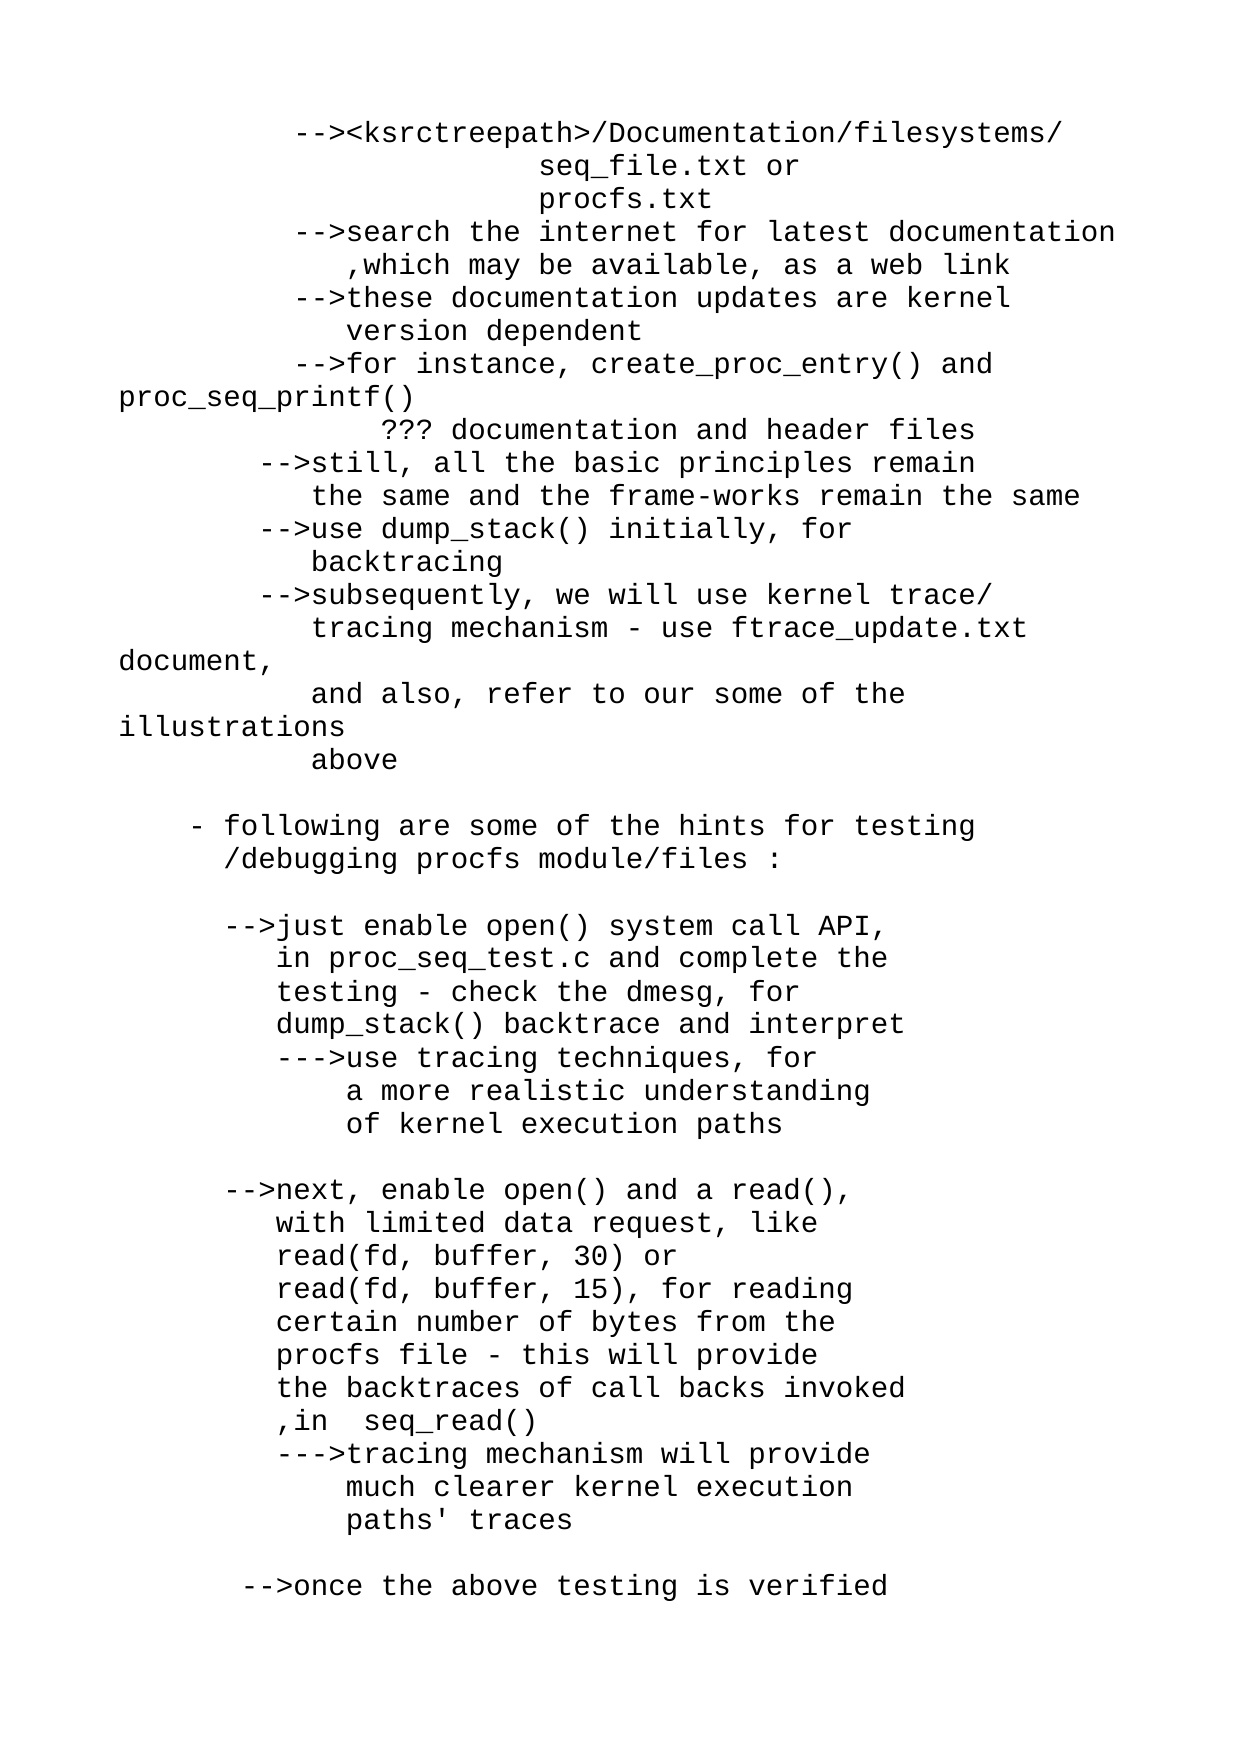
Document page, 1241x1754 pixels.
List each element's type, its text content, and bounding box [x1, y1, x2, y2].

text with limited data request, like [118, 1208, 1122, 1241]
text above [118, 746, 1122, 778]
text version dependent [118, 316, 1122, 349]
text dump_stack() backtrace and interpret [118, 1010, 1122, 1043]
text -->still, all the basic principles remain [118, 448, 1122, 481]
text procfs.txt [118, 184, 1122, 217]
text the same and the frame-works remain the same [118, 481, 1122, 514]
text -->subsequently, we will use kernel trace/ [118, 580, 1122, 613]
text certain number of bytes from the [118, 1307, 1122, 1340]
text -->use dump_stack() initially, for [118, 514, 1122, 547]
text of kernel execution paths [118, 1109, 1122, 1142]
text read(fd, buffer, 30) or [118, 1241, 1122, 1274]
text - following are some of the hints for testing [118, 812, 1122, 844]
text the backtraces of call backs invoked [118, 1373, 1122, 1406]
text backtracing [118, 547, 1122, 580]
text procfs file - this will provide [118, 1340, 1122, 1373]
text seq_file.txt or [118, 151, 1122, 184]
text paths' traces [118, 1505, 1122, 1538]
text -->search the internet for latest documentation [118, 217, 1122, 250]
text ,which may be available, as a web link [118, 250, 1122, 283]
text tracing mechanism - use ftrace_update.txt document, [118, 613, 1122, 679]
text testing - check the dmesg, for [118, 977, 1122, 1010]
text ,in seq_read() [118, 1406, 1122, 1439]
text -->for instance, create_proc_entry() and proc_seq_printf() [118, 349, 1122, 415]
text /debugging procfs module/files : [118, 844, 1122, 878]
text -->next, enable open() and a read(), [118, 1175, 1122, 1208]
text read(fd, buffer, 15), for reading [118, 1274, 1122, 1307]
text a more realistic understanding [118, 1076, 1122, 1109]
text --->tracing mechanism will provide [118, 1439, 1122, 1472]
text ??? documentation and header files [118, 415, 1122, 448]
text much clearer kernel execution [118, 1472, 1122, 1505]
text --><ksrctreepath>/Documentation/filesystems/ [118, 118, 1122, 151]
text -->once the above testing is verified [118, 1571, 1122, 1604]
text in proc_seq_test.c and complete the [118, 944, 1122, 977]
text --->use tracing techniques, for [118, 1043, 1122, 1076]
text -->these documentation updates are kernel [118, 283, 1122, 316]
text and also, refer to our some of the illustrations [118, 679, 1122, 746]
text -->just enable open() system call API, [118, 911, 1122, 944]
